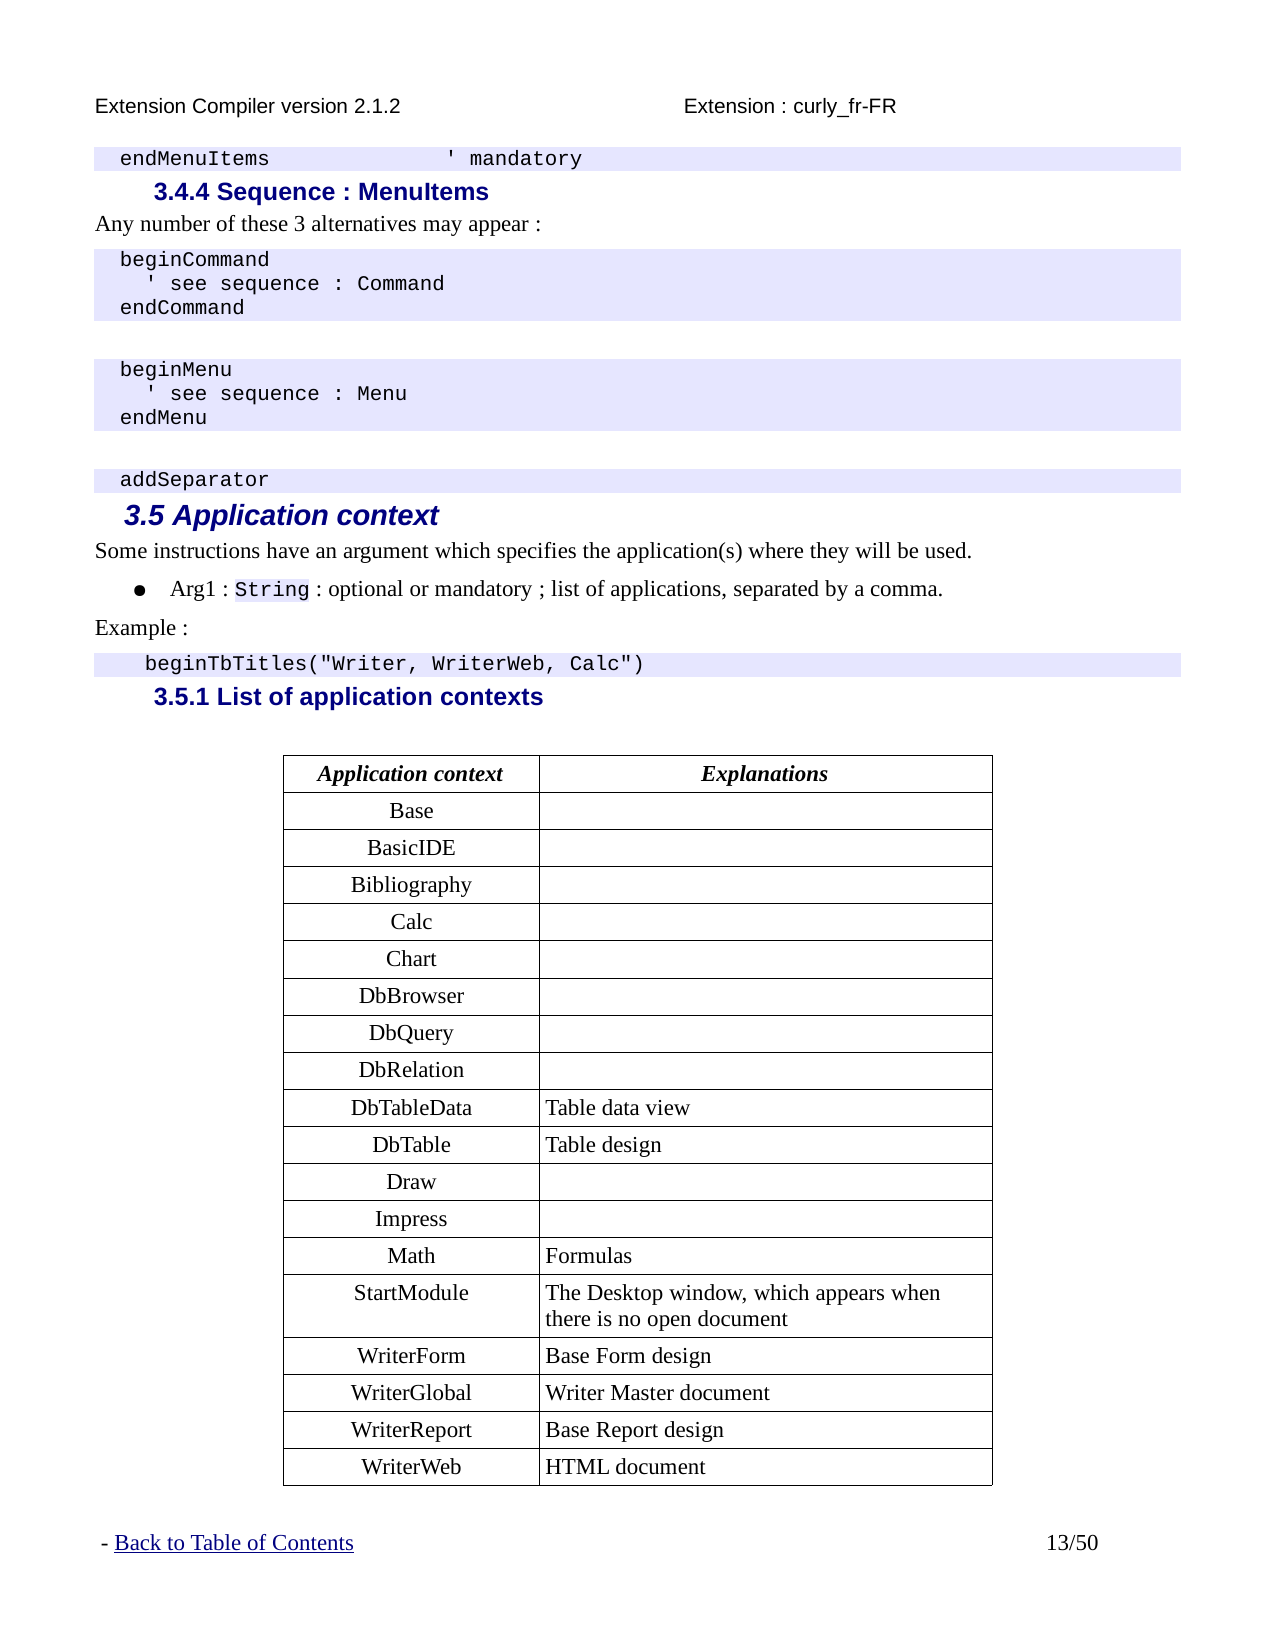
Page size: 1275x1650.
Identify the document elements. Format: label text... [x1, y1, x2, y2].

table_cell StartModule [284, 1275, 539, 1337]
table_cell Impress [284, 1201, 539, 1237]
table_header Explanations [540, 756, 992, 792]
text beginMenu [94, 359, 1181, 383]
table_cell [540, 1053, 992, 1089]
table_cell DbRelation [284, 1053, 539, 1089]
table_header Application context [284, 756, 539, 792]
table_cell Table design [540, 1127, 992, 1163]
table_cell Base [284, 793, 539, 829]
subtitle List of application contexts [153, 683, 1181, 711]
text beginTbTitles("Writer, WriterWeb, Calc") [94, 653, 1181, 677]
table_cell Math [284, 1238, 539, 1274]
table_cell [540, 1201, 992, 1237]
text endMenuItems ' mandatory [94, 147, 1181, 171]
text ' see sequence : Command [94, 273, 1181, 297]
text Some instructions have an argument which specifies the application(s) where they will be used. [94, 537, 1181, 563]
list Arg1 : String : optional or mandatory ; list of applications, separated by a comma. [132, 576, 1181, 602]
table_cell Bibliography [284, 867, 539, 903]
table_cell [540, 941, 992, 977]
table_cell Draw [284, 1164, 539, 1200]
table_cell [540, 979, 992, 1014]
text endCommand [94, 297, 1181, 321]
table_cell [540, 830, 992, 866]
text Example : [94, 615, 1181, 641]
table_cell Chart [284, 941, 539, 977]
table_cell Formulas [540, 1238, 992, 1274]
table_cell WriterForm [284, 1338, 539, 1374]
table_cell Calc [284, 904, 539, 940]
table_cell [540, 793, 992, 829]
table_cell DbTableData [284, 1090, 539, 1126]
text endMenu [94, 407, 1181, 431]
text addSeparator [94, 469, 1181, 493]
table_cell [540, 1016, 992, 1052]
table_cell The Desktop window, which appears when there is no open document [540, 1275, 992, 1337]
table_cell BasicIDE [284, 830, 539, 866]
table_cell DbBrowser [284, 979, 539, 1014]
text Any number of these 3 alternatives may appear : [94, 211, 1181, 237]
table_cell Base Report design [540, 1412, 992, 1448]
table_cell WriterWeb [284, 1449, 539, 1485]
table_cell WriterGlobal [284, 1375, 539, 1411]
table_cell DbQuery [284, 1016, 539, 1052]
table_cell HTML document [540, 1449, 992, 1485]
table_cell [540, 1164, 992, 1200]
table_cell [540, 867, 992, 903]
text beginCommand [94, 249, 1181, 273]
text ' see sequence : Menu [94, 383, 1181, 407]
table_cell Base Form design [540, 1338, 992, 1374]
table_cell Table data view [540, 1090, 992, 1126]
table_cell Writer Master document [540, 1375, 992, 1411]
table_cell DbTable [284, 1127, 539, 1163]
table_cell [540, 904, 992, 940]
subtitle Application context [124, 499, 1181, 532]
table_cell WriterReport [284, 1412, 539, 1448]
subtitle Sequence : MenuItems [153, 177, 1181, 205]
